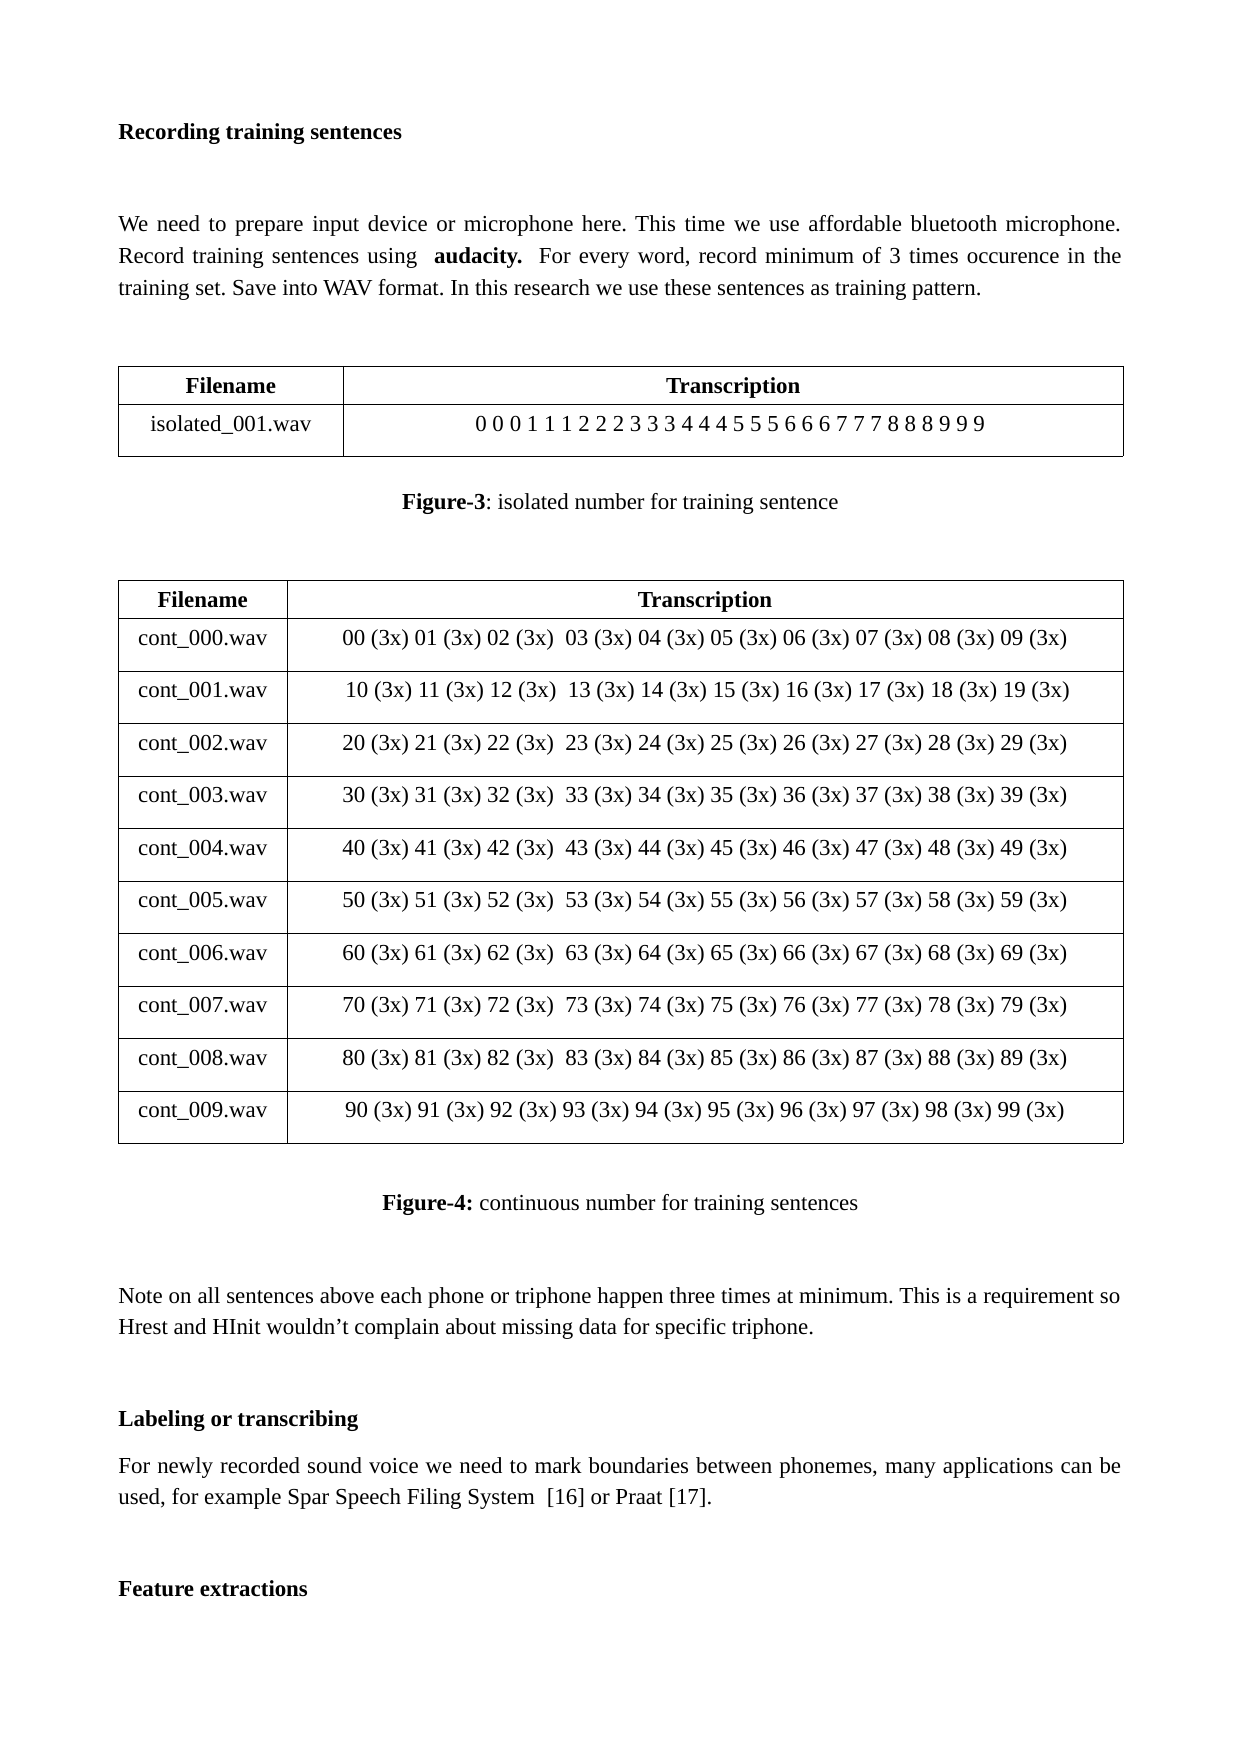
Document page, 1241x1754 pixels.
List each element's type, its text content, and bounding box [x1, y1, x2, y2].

table_cell cont_001.wav [119, 672, 287, 723]
table_cell cont_003.wav [119, 777, 287, 828]
table_cell cont_004.wav [119, 829, 287, 881]
table_cell 70 (3x) 71 (3x) 72 (3x) 73 (3x) 74 (3x) 75 (3x) 76 (3x) 77 (3x) 78 (3x) 79 (3x) [288, 987, 1123, 1038]
text Feature extractions [118, 1576, 1122, 1602]
table_header Transcription [288, 581, 1123, 618]
table_cell 30 (3x) 31 (3x) 32 (3x) 33 (3x) 34 (3x) 35 (3x) 36 (3x) 37 (3x) 38 (3x) 39 (3x) [288, 777, 1123, 828]
table_cell 10 (3x) 11 (3x) 12 (3x) 13 (3x) 14 (3x) 15 (3x) 16 (3x) 17 (3x) 18 (3x) 19 (3x) [288, 672, 1123, 723]
table_cell cont_005.wav [119, 882, 287, 933]
table_cell 90 (3x) 91 (3x) 92 (3x) 93 (3x) 94 (3x) 95 (3x) 96 (3x) 97 (3x) 98 (3x) 99 (3x) [288, 1092, 1123, 1143]
text Note on all sentences above each phone or triphone happen three times at minimum. This is a requirement so Hrest and HInit wouldn’t complain about missing data for specific triphone. [118, 1282, 1122, 1339]
table_cell 80 (3x) 81 (3x) 82 (3x) 83 (3x) 84 (3x) 85 (3x) 86 (3x) 87 (3x) 88 (3x) 89 (3x) [288, 1039, 1123, 1091]
text Recording training sentences [118, 118, 1122, 144]
table_cell cont_006.wav [119, 934, 287, 986]
table_cell 20 (3x) 21 (3x) 22 (3x) 23 (3x) 24 (3x) 25 (3x) 26 (3x) 27 (3x) 28 (3x) 29 (3x) [288, 724, 1123, 776]
text Figure-4: continuous number for training sentences [118, 1189, 1122, 1216]
table_cell 40 (3x) 41 (3x) 42 (3x) 43 (3x) 44 (3x) 45 (3x) 46 (3x) 47 (3x) 48 (3x) 49 (3x) [288, 829, 1123, 881]
text Labeling or transcribing [118, 1406, 1122, 1432]
table_cell cont_008.wav [119, 1039, 287, 1091]
table_cell 00 (3x) 01 (3x) 02 (3x) 03 (3x) 04 (3x) 05 (3x) 06 (3x) 07 (3x) 08 (3x) 09 (3x) [288, 619, 1123, 671]
table_header Filename [119, 367, 343, 404]
table_cell cont_002.wav [119, 724, 287, 776]
table_cell cont_009.wav [119, 1092, 287, 1143]
text For newly recorded sound voice we need to mark boundaries between phonemes, many applications can be used, for example Spar Speech Filing System [16]⁠ or Praat [17]⁠. [118, 1452, 1122, 1509]
table_cell cont_000.wav [119, 619, 287, 671]
text We need to prepare input device or microphone here. This time we use affordable bluetooth microphone. Record training sentences using audacity. For every word, record minimum of 3 times occurence in the training set. Save into WAV format. In this research we use these sentences as training pattern. [118, 210, 1122, 300]
table_cell 0 0 0 1 1 1 2 2 2 3 3 3 4 4 4 5 5 5 6 6 6 7 7 7 8 8 8 9 9 9 [344, 405, 1123, 456]
table_header Filename [119, 581, 287, 618]
table_cell 50 (3x) 51 (3x) 52 (3x) 53 (3x) 54 (3x) 55 (3x) 56 (3x) 57 (3x) 58 (3x) 59 (3x) [288, 882, 1123, 933]
text Figure-3: isolated number for training sentence [118, 457, 1122, 514]
table_cell cont_007.wav [119, 987, 287, 1038]
table_cell isolated_001.wav [119, 405, 343, 456]
table_cell 60 (3x) 61 (3x) 62 (3x) 63 (3x) 64 (3x) 65 (3x) 66 (3x) 67 (3x) 68 (3x) 69 (3x) [288, 934, 1123, 986]
table_header Transcription [344, 367, 1123, 404]
